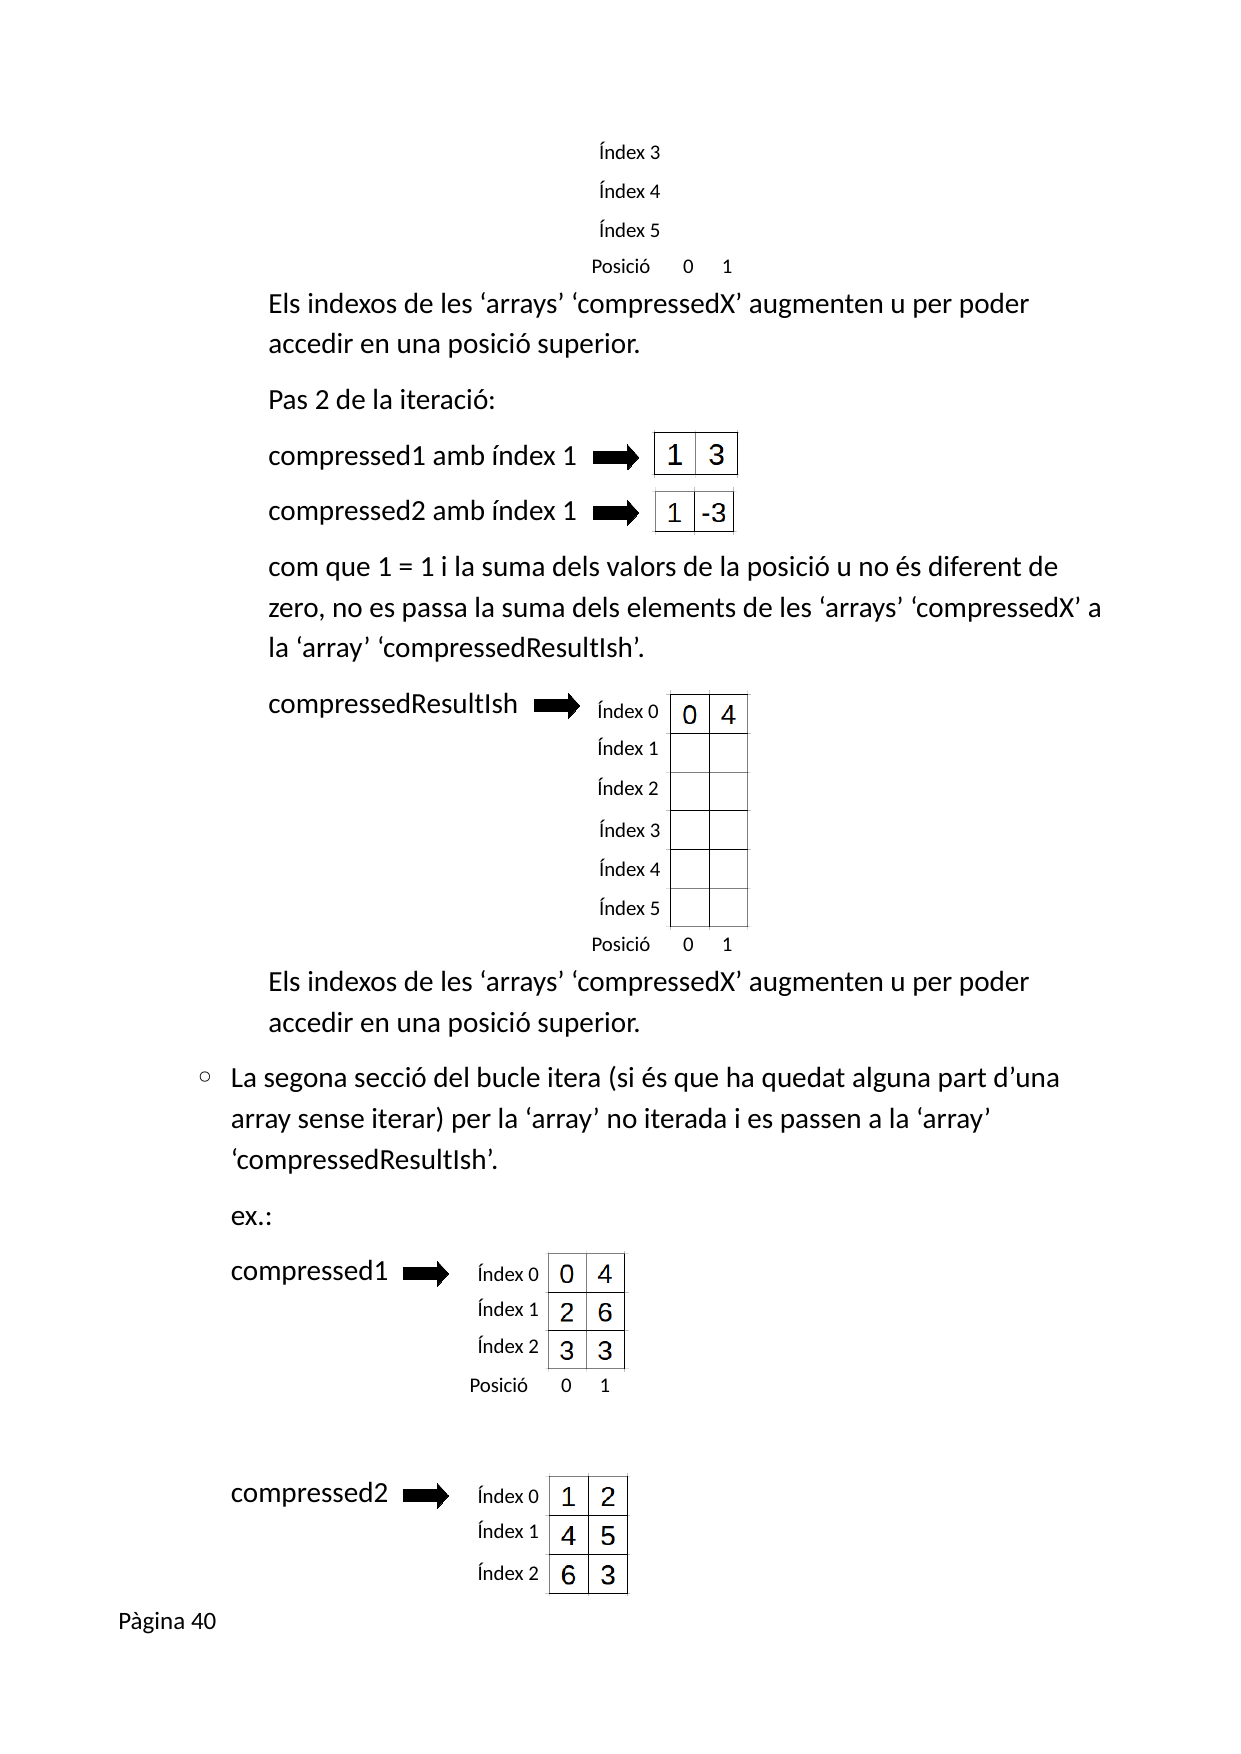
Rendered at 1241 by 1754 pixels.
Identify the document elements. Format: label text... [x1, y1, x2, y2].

list compressed2 [193, 1474, 545, 1510]
picture [651, 487, 737, 535]
list [737, 492, 1122, 528]
list com que 1 = 1 i la suma dels valors de la posició u no és diferent de zero, no es passa la suma dels elements de les ‘arrays’ ‘compressedX’ a la ‘array’ ‘compressedResultIsh’. [231, 548, 1122, 665]
list Els indexos de les ‘arrays’ ‘compressedX’ augmenten u per poder accedir en una posició superior. [231, 963, 1122, 1039]
picture [651, 430, 740, 478]
picture [545, 1251, 629, 1372]
list La segona secció del bucle itera (si és que ha quedat alguna part d’una array sense iterar) per la ‘array’ no iterada i es passen a la ‘array’ ‘compressedResultIsh’. [193, 1059, 1122, 1177]
list Els indexos de les ‘arrays’ ‘compressedX’ augmenten u per poder accedir en una posició superior. [231, 285, 1122, 361]
list Pas 2 de la iteració: [231, 381, 1122, 417]
list ex.: [193, 1197, 1122, 1232]
list compressedResultIsh [231, 685, 1122, 721]
list [629, 1252, 1122, 1288]
list [631, 1474, 1122, 1510]
list compressed2 amb índex 1 [231, 492, 651, 528]
list [740, 437, 1122, 472]
list compressed1 [193, 1252, 545, 1288]
picture [666, 690, 751, 930]
list compressed1 amb índex 1 [231, 437, 651, 472]
picture [545, 1473, 631, 1596]
